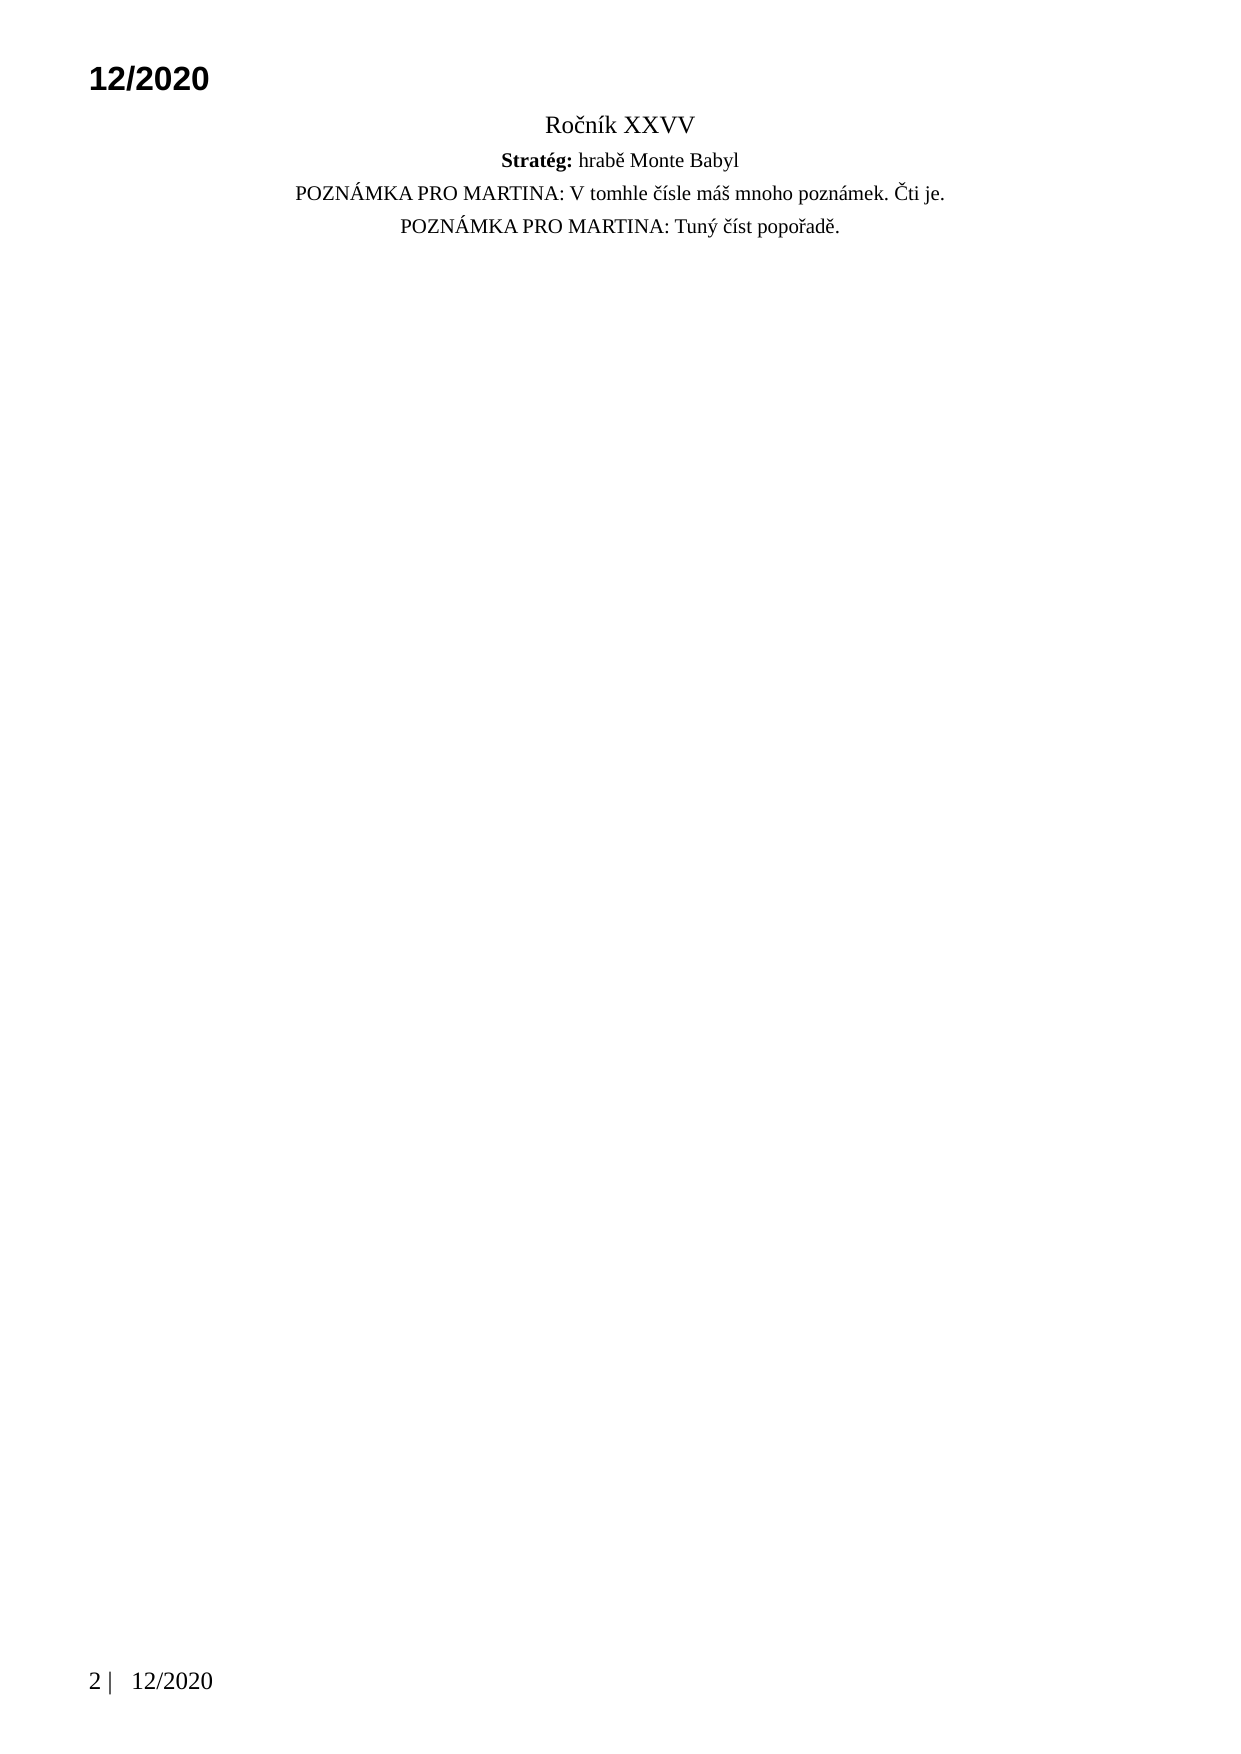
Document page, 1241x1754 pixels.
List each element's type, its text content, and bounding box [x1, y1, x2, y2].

text POZNÁMKA PRO MARTINA: V tomhle čísle máš mnoho poznámek. Čti je. [88, 181, 1152, 205]
subtitle 12/2020 [88, 59, 1152, 98]
text POZNÁMKA PRO MARTINA: Tuný číst popořadě. [88, 213, 1152, 238]
text Stratég: hrabě Monte Babyl [88, 148, 1152, 172]
text Ročník XXVV [88, 110, 1152, 139]
